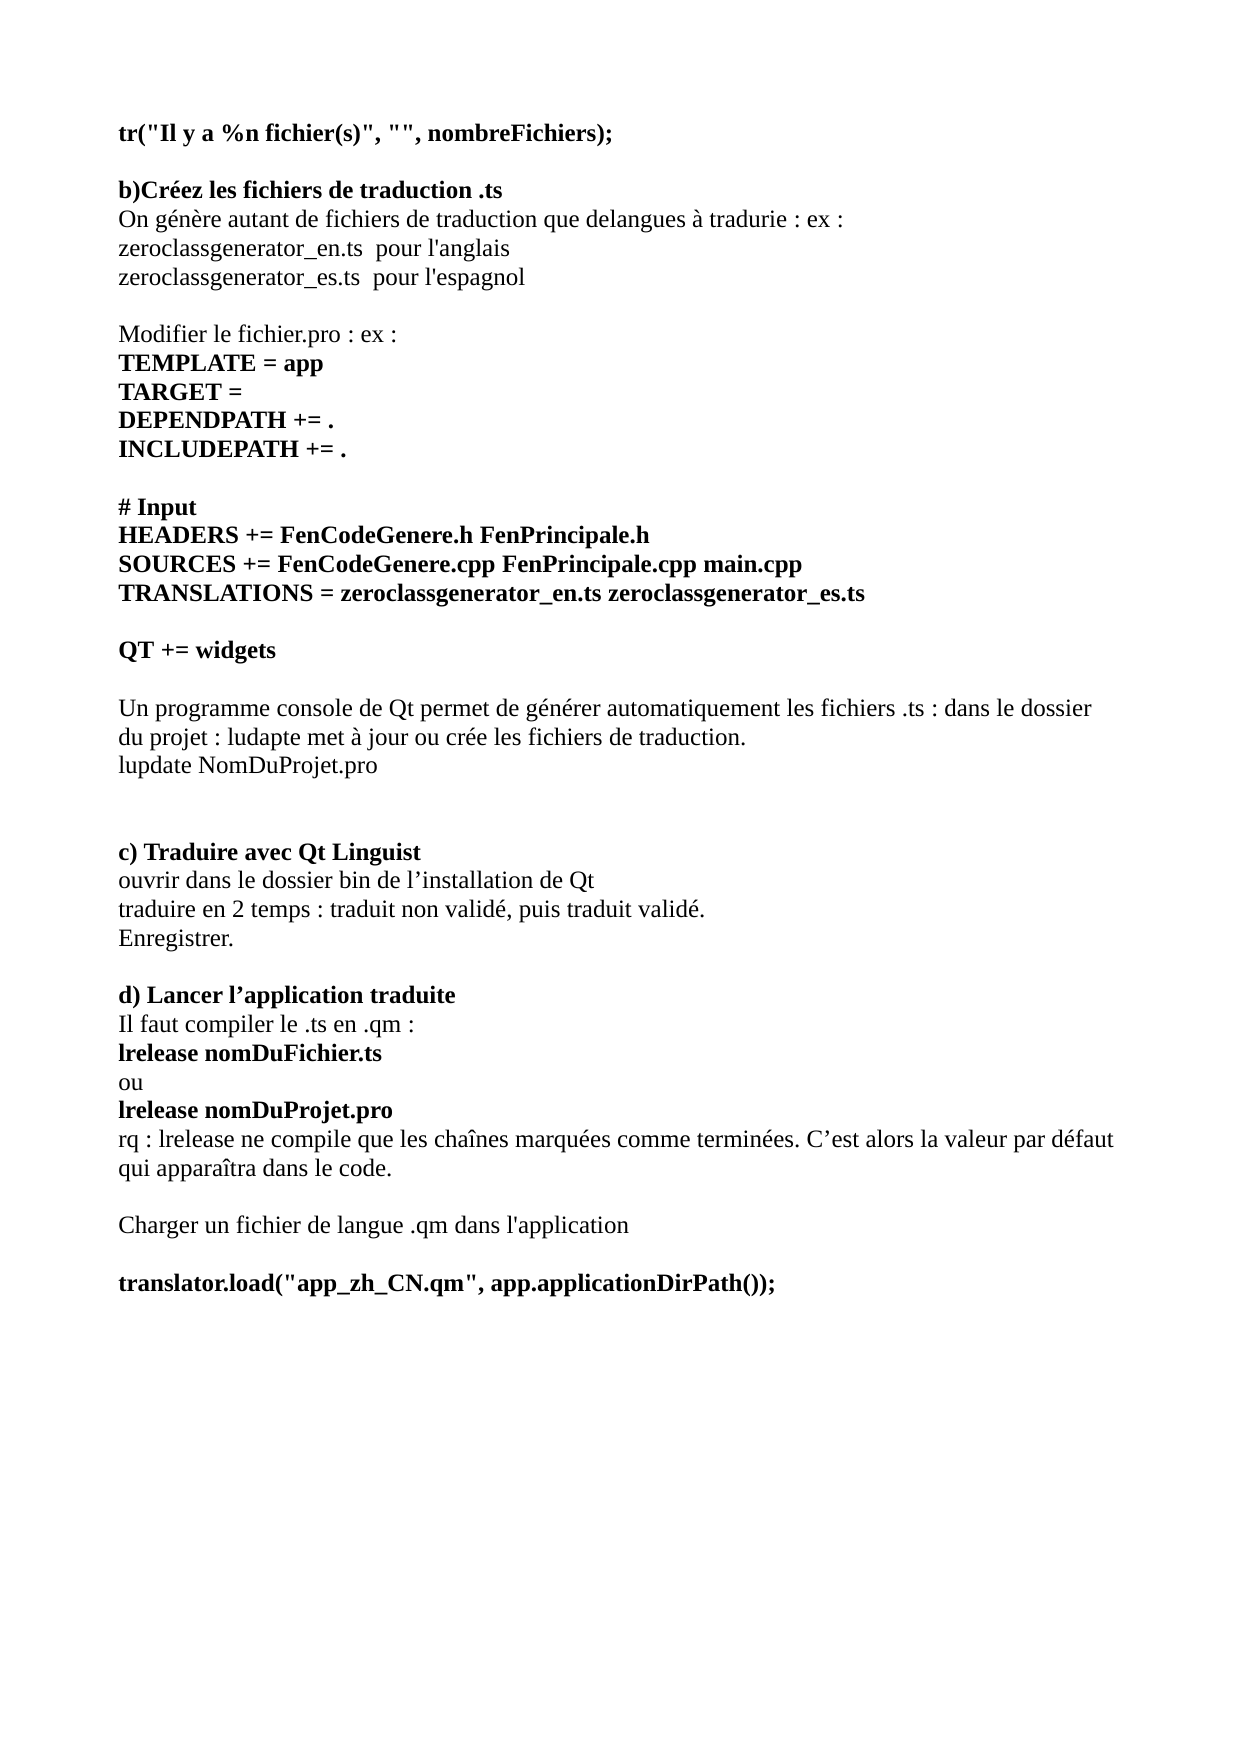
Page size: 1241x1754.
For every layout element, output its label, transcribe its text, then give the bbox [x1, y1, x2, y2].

text TARGET = [118, 377, 1122, 406]
text ou [118, 1067, 1122, 1096]
text tr("Il y a %n fichier(s)", "", nombreFichiers); [118, 118, 1122, 147]
text c) Traduire avec Qt Linguist [118, 837, 1122, 866]
text Modifier le fichier.pro : ex : [118, 319, 1122, 348]
text Un programme console de Qt permet de générer automatiquement les fichiers .ts : dans le dossier du projet : ludapte met à jour ou crée les fichiers de traduction. [118, 693, 1122, 751]
text On génère autant de fichiers de traduction que delangues à tradurie : ex : [118, 204, 1122, 233]
text traduire en 2 temps : traduit non validé, puis traduit validé. [118, 894, 1122, 923]
text TEMPLATE = app [118, 348, 1122, 377]
text ouvrir dans le dossier bin de l’installation de Qt [118, 866, 1122, 894]
text Enregistrer. [118, 923, 1122, 952]
text Charger un fichier de langue .qm dans l'application [118, 1211, 1122, 1239]
text b)Créez les fichiers de traduction .ts [118, 176, 1122, 204]
text lrelease nomDuProjet.pro [118, 1096, 1122, 1124]
text INCLUDEPATH += . [118, 434, 1122, 463]
text translator.load("app_zh_CN.qm", app.applicationDirPath()); [118, 1268, 1122, 1297]
text rq : lrelease ne compile que les chaînes marquées comme terminées. C’est alors la valeur par défaut qui apparaîtra dans le code. [118, 1124, 1122, 1182]
text zeroclassgenerator_es.ts pour l'espagnol [118, 262, 1122, 291]
text lupdate NomDuProjet.pro [118, 751, 1122, 779]
text SOURCES += FenCodeGenere.cpp FenPrincipale.cpp main.cpp [118, 549, 1122, 578]
text QT += widgets [118, 636, 1122, 664]
text zeroclassgenerator_en.ts pour l'anglais [118, 233, 1122, 262]
text DEPENDPATH += . [118, 406, 1122, 434]
text HEADERS += FenCodeGenere.h FenPrincipale.h [118, 521, 1122, 549]
text Il faut compiler le .ts en .qm : [118, 1009, 1122, 1038]
text TRANSLATIONS = zeroclassgenerator_en.ts zeroclassgenerator_es.ts [118, 578, 1122, 607]
text # Input [118, 492, 1122, 521]
text lrelease nomDuFichier.ts [118, 1038, 1122, 1067]
text d) Lancer l’application traduite [118, 981, 1122, 1009]
